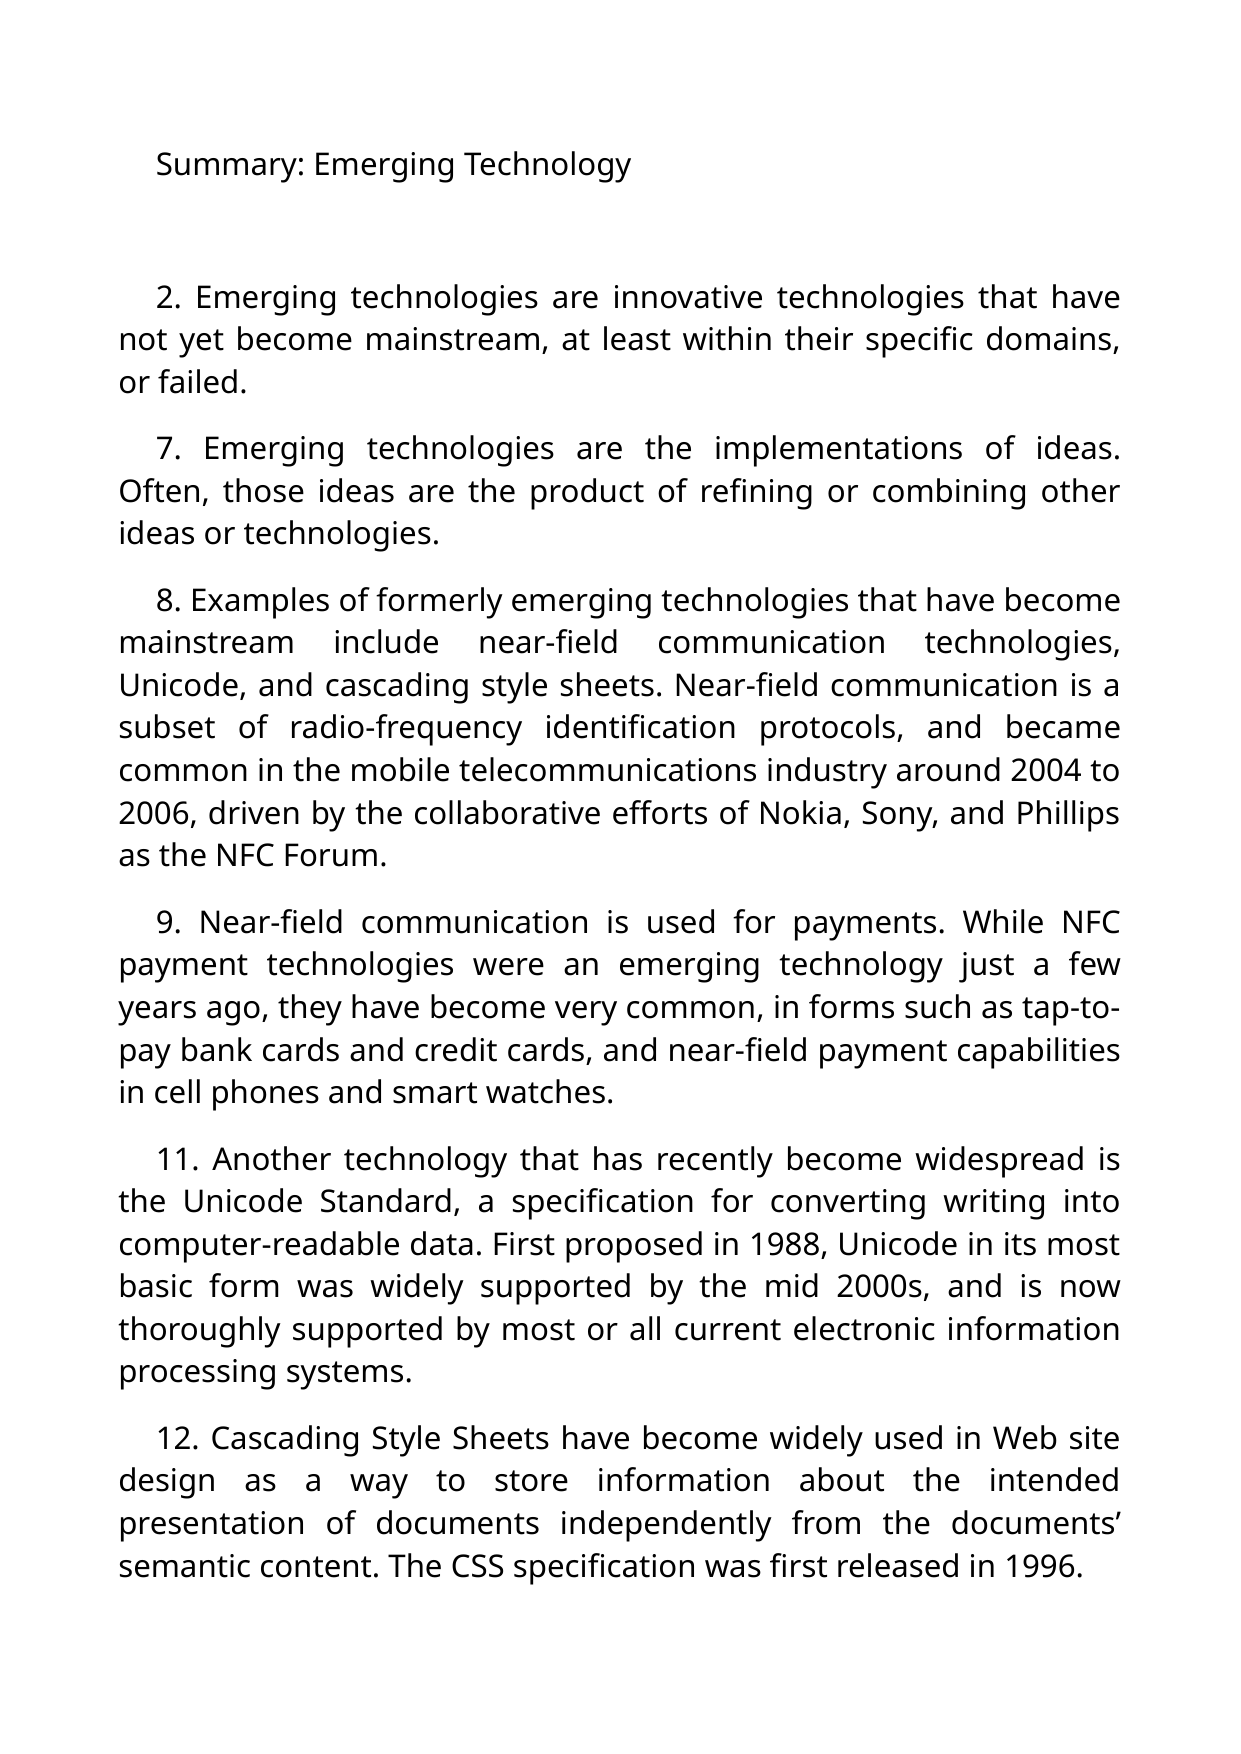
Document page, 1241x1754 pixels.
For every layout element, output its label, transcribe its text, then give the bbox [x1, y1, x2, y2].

text 11. Another technology that has recently become widespread is the Unicode Standard, a specification for converting writing into computer-readable data. First proposed in 1988, Unicode in its most basic form was widely supported by the mid 2000s, and is now thoroughly supported by most or all current electronic information processing systems. [118, 1136, 1122, 1392]
text 2. Emerging technologies are innovative technologies that have not yet become mainstream, at least within their specific domains, or failed. [118, 274, 1122, 402]
text 12. Cascading Style Sheets have become widely used in Web site design as a way to store information about the intended presentation of documents independently from the documents’ semantic content. The CSS specification was first released in 1996. [118, 1416, 1122, 1586]
text 8. Examples of formerly emerging technologies that have become mainstream include near-field communication technologies, Unicode, and cascading style sheets. Near-field communication is a subset of radio-frequency identification protocols, and became common in the mobile telecommunications industry around 2004 to 2006, driven by the collaborative efforts of Nokia, Sony, and Phillips as the NFC Forum. [118, 578, 1122, 876]
text Summary: Emerging Technology [118, 142, 1122, 184]
text 7. Emerging technologies are the implementations of ideas. Often, those ideas are the product of refining or combining other ideas or technologies. [118, 426, 1122, 554]
text 9. Near-field communication is used for payments. While NFC payment technologies were an emerging technology just a few years ago, they have become very common, in forms such as tap-to-pay bank cards and credit cards, and near-field payment capabilities in cell phones and smart watches. [118, 900, 1122, 1113]
